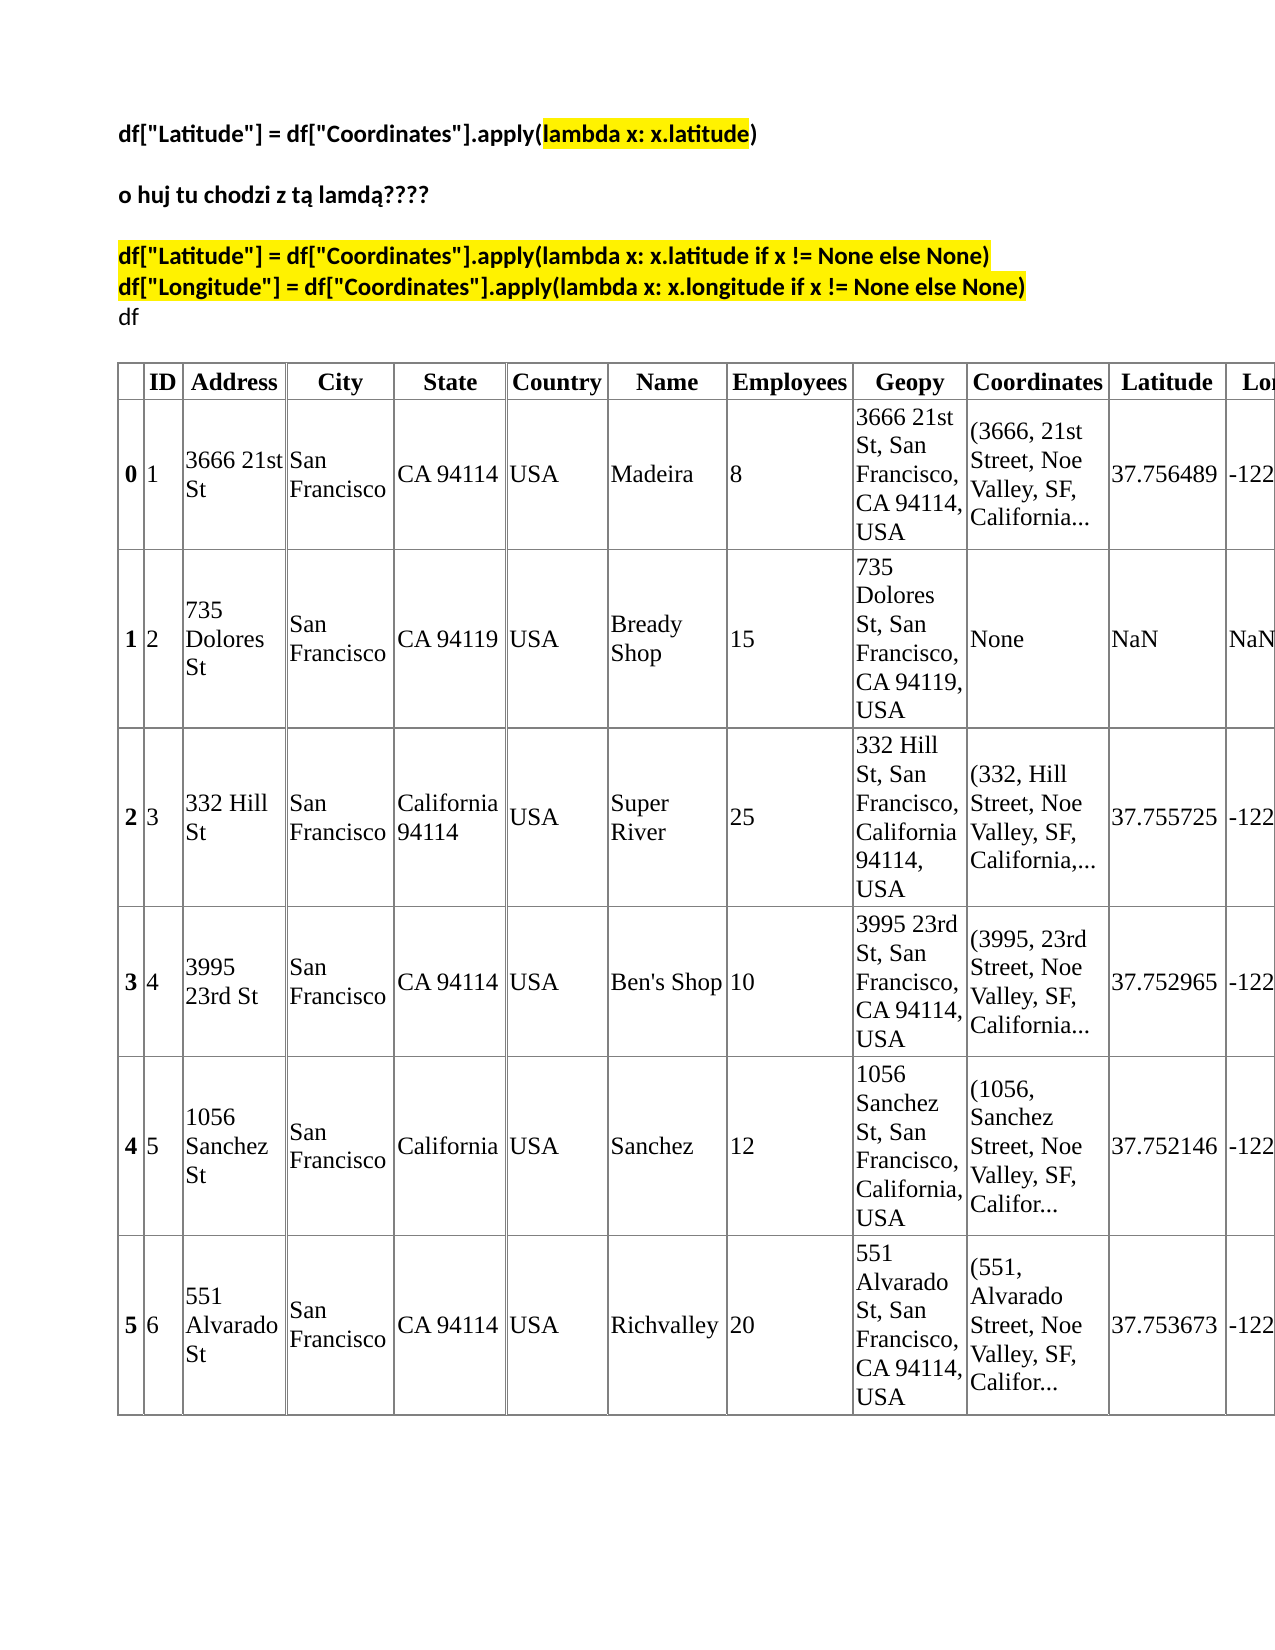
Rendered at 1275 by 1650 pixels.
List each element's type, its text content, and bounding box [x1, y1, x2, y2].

table_header [119, 364, 143, 398]
table_cell 735 Dolores St [184, 550, 285, 727]
text o huj tu chodzi z tą lamdą???? [118, 179, 1157, 210]
table_cell 332 Hill St [184, 729, 285, 906]
table_cell 2 [145, 550, 182, 727]
table_cell 4 [119, 1057, 143, 1235]
text df["Latitude"] = df["Coordinates"].apply(lambda x: x.latitude) [118, 118, 1157, 149]
table_cell CA 94114 [395, 907, 505, 1056]
table_cell 735 Dolores St, San Francisco, CA 94119, USA [854, 550, 966, 727]
table_cell USA [508, 907, 607, 1056]
table_header Geopy [854, 364, 966, 398]
table_cell -122.431714 [1227, 907, 1274, 1056]
table_header State [395, 364, 505, 398]
table_cell 5 [119, 1236, 143, 1413]
table_cell 1 [145, 400, 182, 548]
table_cell San Francisco [288, 400, 393, 548]
table_header Employees [728, 364, 852, 398]
table_cell (3666, 21st Street, Noe Valley, SF, California... [968, 400, 1108, 548]
table_header Country [508, 364, 607, 398]
table_cell 8 [728, 400, 852, 548]
table_cell USA [508, 729, 607, 906]
table_header Address [184, 364, 285, 398]
table_header Longitude [1227, 364, 1274, 398]
table_cell NaN [1227, 550, 1274, 727]
table_cell 25 [728, 729, 852, 906]
table_cell 3 [145, 729, 182, 906]
table_header Coordinates [968, 364, 1108, 398]
table_cell 37.752965 [1110, 907, 1225, 1056]
table_cell (551, Alvarado Street, Noe Valley, SF, Califor... [968, 1236, 1108, 1413]
table_cell 37.755725 [1110, 729, 1225, 906]
table_cell NaN [1110, 550, 1225, 727]
table_cell Richvalley [609, 1236, 726, 1413]
table_cell 3666 21st St, San Francisco, CA 94114, USA [854, 400, 966, 548]
table_cell San Francisco [288, 1236, 393, 1413]
table_cell 10 [728, 907, 852, 1056]
table_cell USA [508, 1057, 607, 1235]
table_header Latitude [1110, 364, 1225, 398]
text df["Longitude"] = df["Coordinates"].apply(lambda x: x.longitude if x != None else None) [118, 271, 1157, 301]
table_cell 3666 21st St [184, 400, 285, 548]
text df [118, 301, 1157, 332]
text df["Latitude"] = df["Coordinates"].apply(lambda x: x.latitude if x != None else None) [118, 240, 1157, 271]
table_cell Super River [609, 729, 726, 906]
table_cell California 94114 [395, 729, 505, 906]
table_cell 1056 Sanchez St [184, 1057, 285, 1235]
table_cell 20 [728, 1236, 852, 1413]
table_header ID [145, 364, 182, 398]
table_cell 551 Alvarado St, San Francisco, CA 94114, USA [854, 1236, 966, 1413]
table_cell 5 [145, 1057, 182, 1235]
table_cell 551 Alvarado St [184, 1236, 285, 1413]
table_cell -122.433220 [1227, 1236, 1274, 1413]
table_cell 1 [119, 550, 143, 727]
table_cell Sanchez [609, 1057, 726, 1235]
table_cell 15 [728, 550, 852, 727]
table_cell California [395, 1057, 505, 1235]
table_cell 3995 23rd St, San Francisco, CA 94114, USA [854, 907, 966, 1056]
table_cell 2 [119, 729, 143, 906]
table_cell None [968, 550, 1108, 727]
table_cell Bready Shop [609, 550, 726, 727]
table_cell 37.753673 [1110, 1236, 1225, 1413]
table_cell (332, Hill Street, Noe Valley, SF, California,... [968, 729, 1108, 906]
table_cell CA 94119 [395, 550, 505, 727]
table_cell 37.752146 [1110, 1057, 1225, 1235]
table_cell CA 94114 [395, 1236, 505, 1413]
table_cell USA [508, 550, 607, 727]
table_cell 3995 23rd St [184, 907, 285, 1056]
table_cell San Francisco [288, 729, 393, 906]
table_cell Ben's Shop [609, 907, 726, 1056]
table_cell USA [508, 400, 607, 548]
table_cell CA 94114 [395, 400, 505, 548]
table_cell San Francisco [288, 1057, 393, 1235]
table_cell -122.429343 [1227, 400, 1274, 548]
table_cell 3 [119, 907, 143, 1056]
table_cell 332 Hill St, San Francisco, California 94114, USA [854, 729, 966, 906]
table_cell 6 [145, 1236, 182, 1413]
table_header City [288, 364, 393, 398]
table_cell 1056 Sanchez St, San Francisco, California, USA [854, 1057, 966, 1235]
table_cell Madeira [609, 400, 726, 548]
table_cell San Francisco [288, 550, 393, 727]
table_cell USA [508, 1236, 607, 1413]
table_cell San Francisco [288, 907, 393, 1056]
table_cell 37.756489 [1110, 400, 1225, 548]
table_cell 4 [145, 907, 182, 1056]
table_cell 0 [119, 400, 143, 548]
table_header Name [609, 364, 726, 398]
table_cell -122.429815 [1227, 1057, 1274, 1235]
table_cell 12 [728, 1057, 852, 1235]
table_cell (3995, 23rd Street, Noe Valley, SF, California... [968, 907, 1108, 1056]
table_cell -122.428601 [1227, 729, 1274, 906]
table_cell (1056, Sanchez Street, Noe Valley, SF, Califor... [968, 1057, 1108, 1235]
